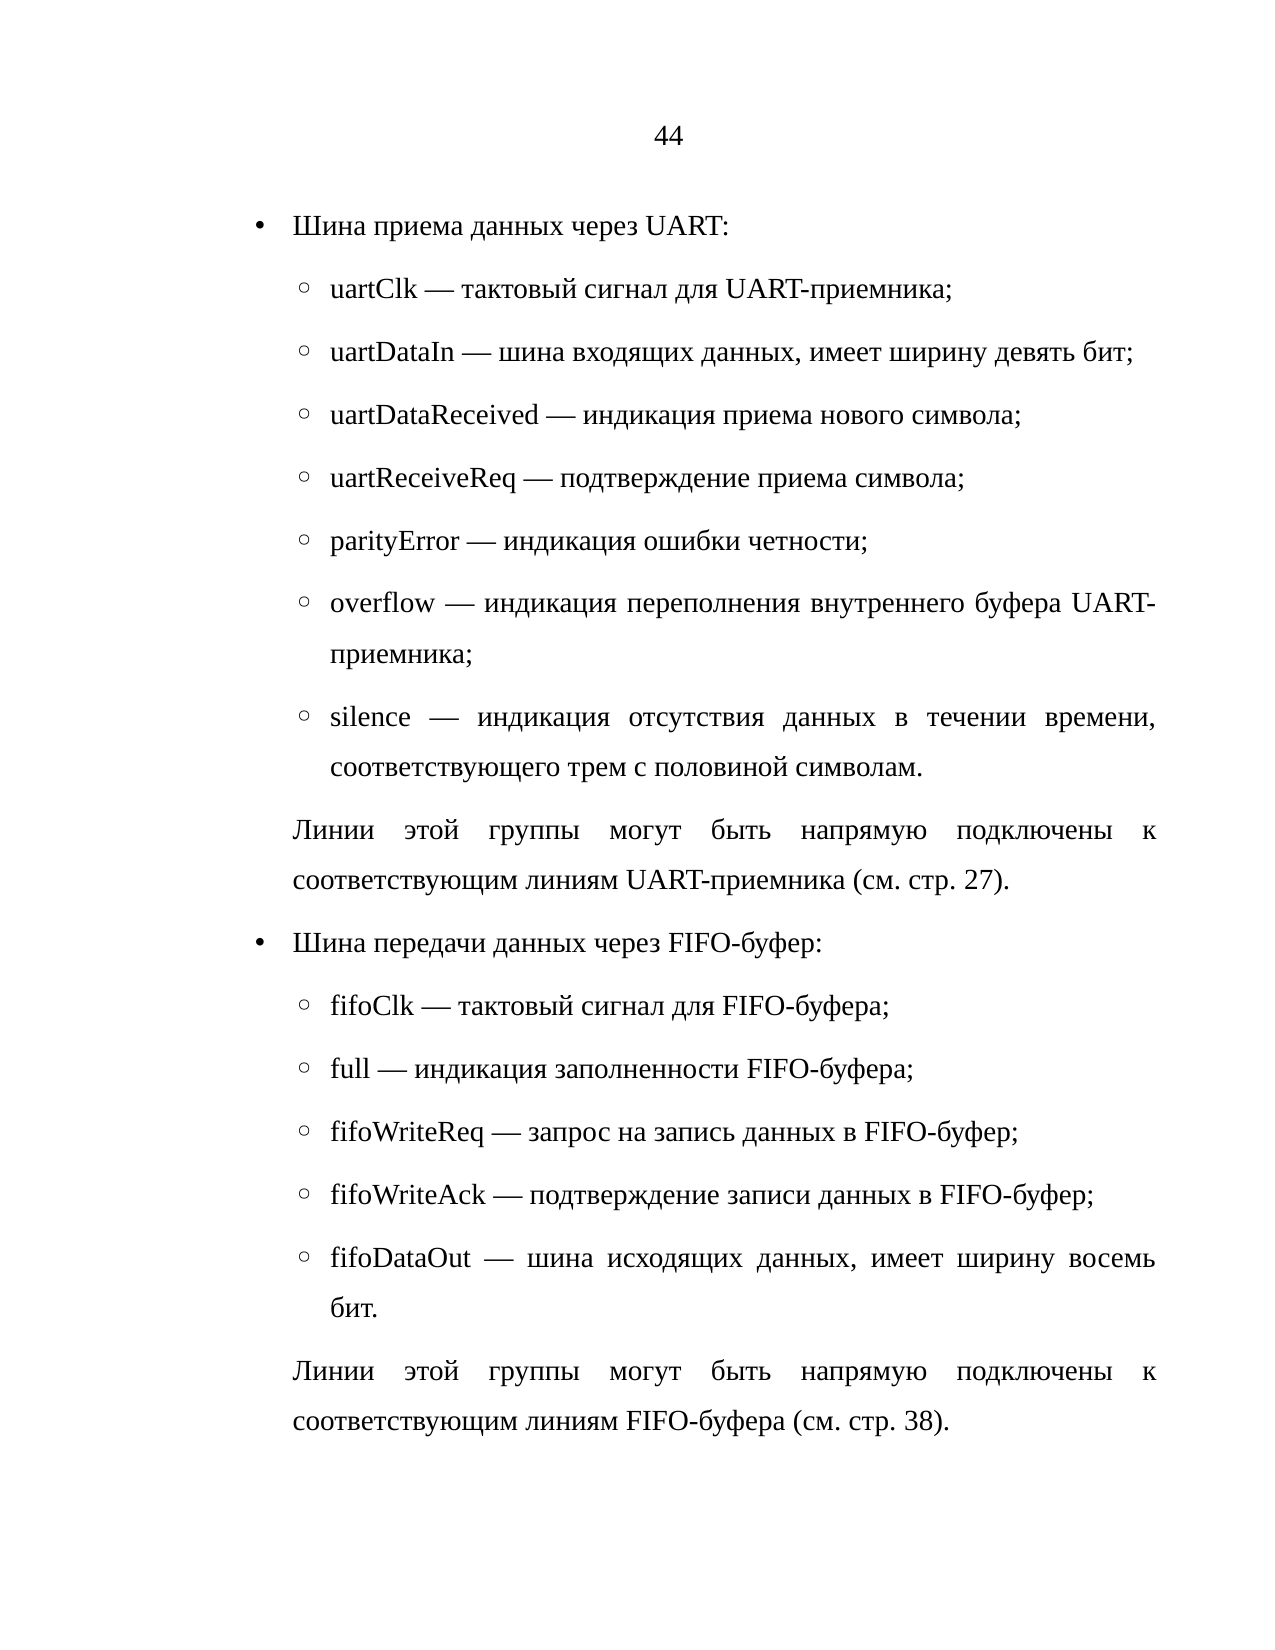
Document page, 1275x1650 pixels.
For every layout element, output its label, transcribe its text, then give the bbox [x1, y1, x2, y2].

list uartReceiveReq — подтверждение приема символа; [292, 460, 1157, 493]
list uartClk — тактовый сигнал для UART-приемника; [292, 271, 1157, 305]
list Линии этой группы могут быть напрямую подключены к соответствующим линиям FIFO-буфера (см. стр. 38). [255, 1353, 1157, 1437]
list overflow — индикация переполнения внутреннего буфера UART-приемника; [292, 586, 1157, 669]
list uartDataIn — шина входящих данных, имеет ширину девять бит; [292, 334, 1157, 368]
list silence — индикация отсутствия данных в течении времени, соответствующего трем с половиной символам. [292, 699, 1157, 783]
list fifoClk — тактовый сигнал для FIFO-буфера; [292, 988, 1157, 1022]
list uartDataReceived — индикация приема нового символа; [292, 397, 1157, 431]
list Линии этой группы могут быть напрямую подключены к соответствующим линиям UART-приемника (см. стр. 27). [255, 812, 1157, 896]
list fifoWriteReq — запрос на запись данных в FIFO-буфер; [292, 1114, 1157, 1148]
list fifoWriteAck — подтверждение записи данных в FIFO-буфер; [292, 1177, 1157, 1211]
list Шина передачи данных через FIFO-буфер: [255, 925, 1157, 959]
list parityError — индикация ошибки четности; [292, 523, 1157, 556]
list fifoDataOut — шина исходящих данных, имеет ширину восемь бит. [292, 1240, 1157, 1324]
list full — индикация заполненности FIFO-буфера; [292, 1051, 1157, 1085]
list Шина приема данных через UART: [255, 208, 1157, 242]
